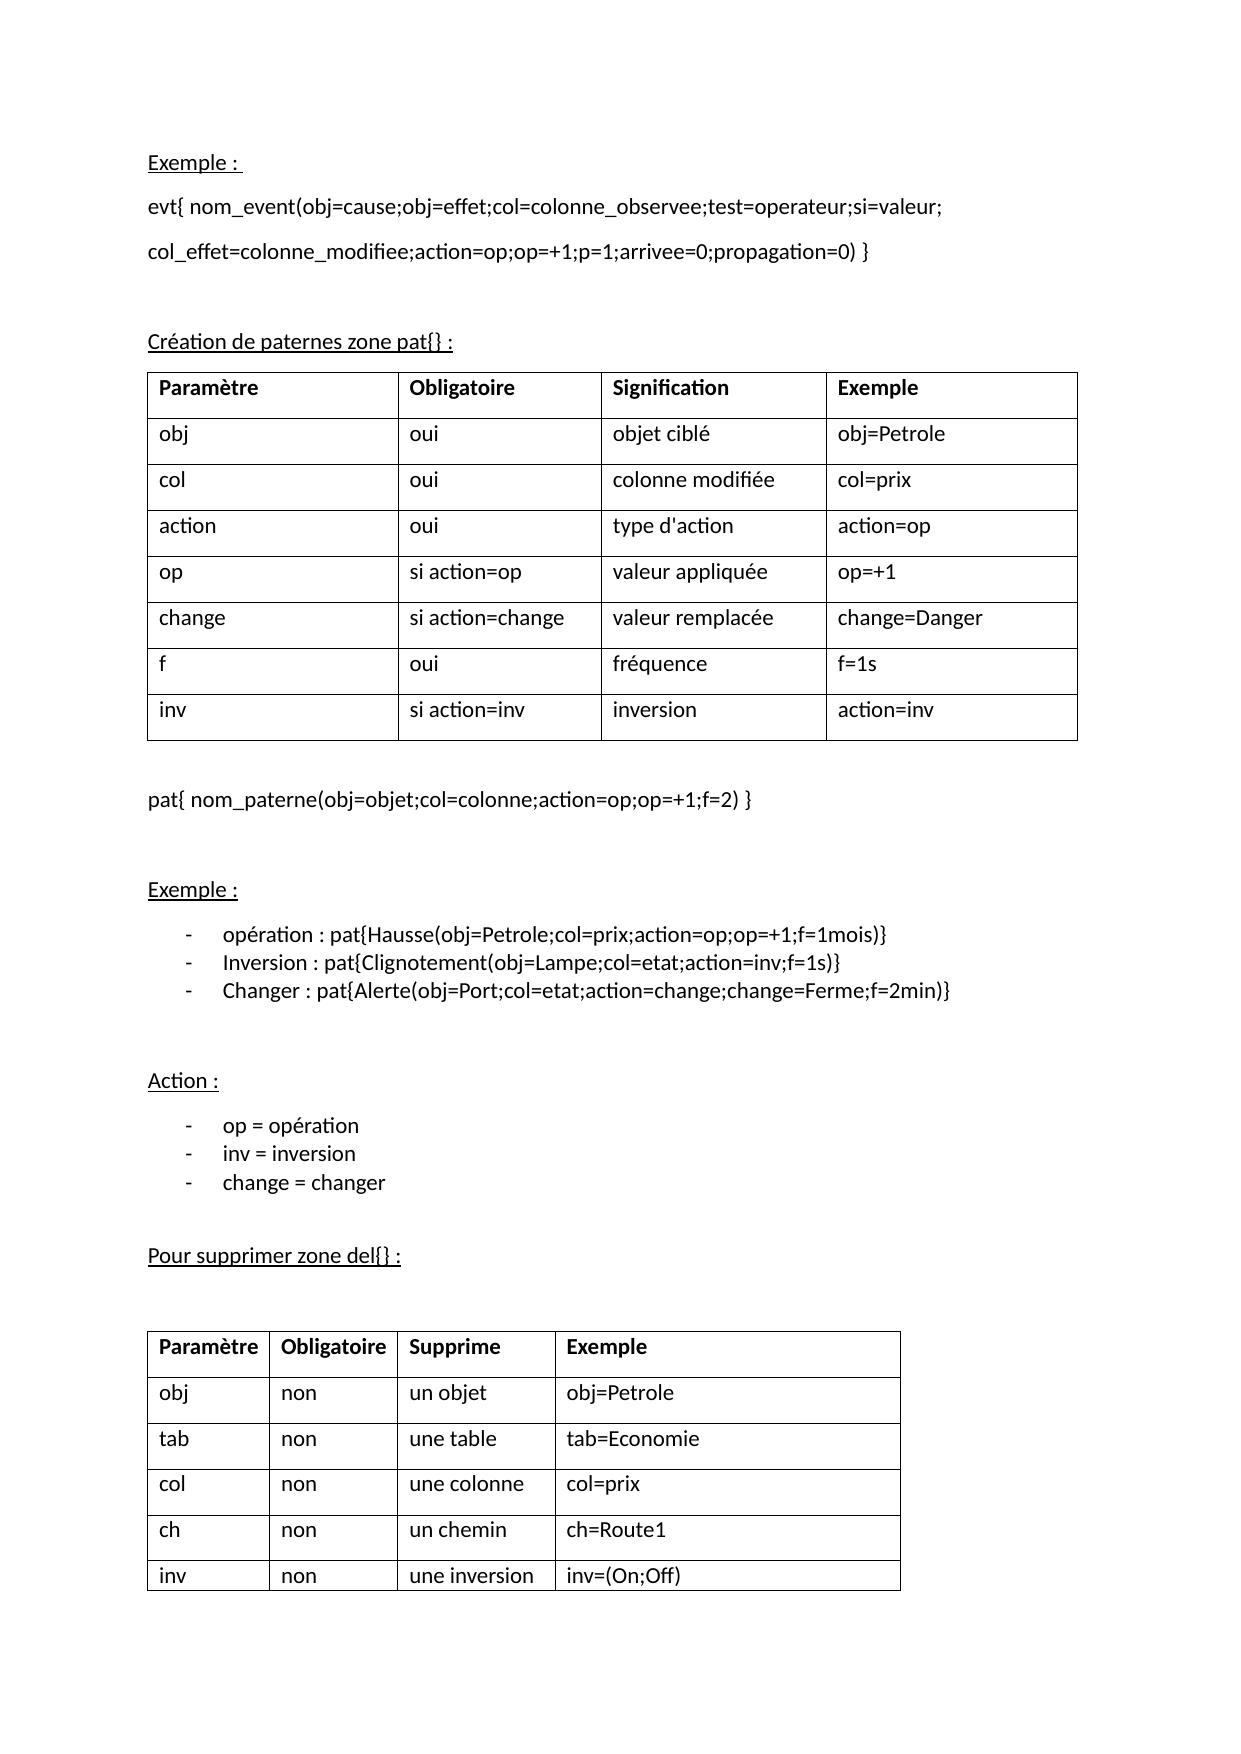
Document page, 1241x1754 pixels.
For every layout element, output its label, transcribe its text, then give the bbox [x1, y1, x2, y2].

table_cell obj [148, 419, 398, 464]
text evt{ nom_event(obj=cause;obj=effet;col=colonne_observee;test=operateur;si=valeur; [148, 192, 1093, 221]
table_cell fréquence [602, 649, 826, 694]
table_header Paramètre [148, 373, 398, 418]
table_cell change [148, 603, 398, 648]
table_cell une table [398, 1424, 555, 1468]
list Changer : pat{Alerte(obj=Port;col=etat;action=change;change=Ferme;f=2min)} [185, 977, 1093, 1005]
list op = opération [185, 1111, 1093, 1139]
table_cell type d'action [602, 511, 826, 556]
table_header Exemple [556, 1332, 900, 1377]
list inv = inversion [185, 1139, 1093, 1168]
list Inversion : pat{Clignotement(obj=Lampe;col=etat;action=inv;f=1s)} [185, 948, 1093, 976]
table_cell op=+1 [827, 557, 1077, 602]
table_cell non [270, 1561, 397, 1589]
table_cell col=prix [827, 465, 1077, 510]
table_cell valeur remplacée [602, 603, 826, 648]
table_cell ch [148, 1516, 269, 1560]
table_cell si action=op [399, 557, 601, 602]
table_cell oui [399, 465, 601, 510]
table_cell col [148, 1470, 269, 1514]
table_cell objet ciblé [602, 419, 826, 464]
table_cell si action=inv [399, 695, 601, 739]
table_cell inv [148, 695, 398, 739]
table_cell tab [148, 1424, 269, 1468]
table_header Exemple [827, 373, 1077, 418]
table_cell non [270, 1516, 397, 1560]
table_header Supprime [398, 1332, 555, 1377]
table_cell un chemin [398, 1516, 555, 1560]
list change = changer [185, 1168, 1093, 1196]
table_header Obligatoire [399, 373, 601, 418]
table_cell non [270, 1424, 397, 1468]
table_cell col [148, 465, 398, 510]
table_cell action [148, 511, 398, 556]
table_header Signification [602, 373, 826, 418]
table_cell op [148, 557, 398, 602]
table_cell non [270, 1378, 397, 1423]
table_cell f=1s [827, 649, 1077, 694]
table_cell action=inv [827, 695, 1077, 739]
text Pour supprimer zone del{} : [148, 1241, 1093, 1269]
list opération : pat{Hausse(obj=Petrole;col=prix;action=op;op=+1;f=1mois)} [185, 920, 1093, 948]
table_cell action=op [827, 511, 1077, 556]
table_cell inv [148, 1561, 269, 1589]
text Action : [148, 1066, 1093, 1094]
text Exemple : [148, 148, 1093, 176]
table_cell ch=Route1 [556, 1516, 900, 1560]
table_cell une colonne [398, 1470, 555, 1514]
table_header Paramètre [148, 1332, 269, 1377]
table_cell col=prix [556, 1470, 900, 1514]
table_cell non [270, 1470, 397, 1514]
text Exemple : [148, 875, 1093, 903]
text pat{ nom_paterne(obj=objet;col=colonne;action=op;op=+1;f=2) } [148, 786, 1093, 813]
table_header Obligatoire [270, 1332, 397, 1377]
table_cell f [148, 649, 398, 694]
table_cell tab=Economie [556, 1424, 900, 1468]
table_cell change=Danger [827, 603, 1077, 648]
table_cell un objet [398, 1378, 555, 1423]
table_cell oui [399, 419, 601, 464]
table_cell une inversion [398, 1561, 555, 1589]
table_cell si action=change [399, 603, 601, 648]
table_cell obj=Petrole [556, 1378, 900, 1423]
table_cell oui [399, 511, 601, 556]
table_cell oui [399, 649, 601, 694]
table_cell inv=(On;Off) [556, 1561, 900, 1589]
table_cell valeur appliquée [602, 557, 826, 602]
table_cell obj [148, 1378, 269, 1423]
table_cell colonne modifiée [602, 465, 826, 510]
table_cell obj=Petrole [827, 419, 1077, 464]
table_cell inversion [602, 695, 826, 739]
text Création de paternes zone pat{} : [148, 327, 1093, 355]
text col_effet=colonne_modifiee;action=op;op=+1;p=1;arrivee=0;propagation=0) } [148, 237, 1093, 265]
